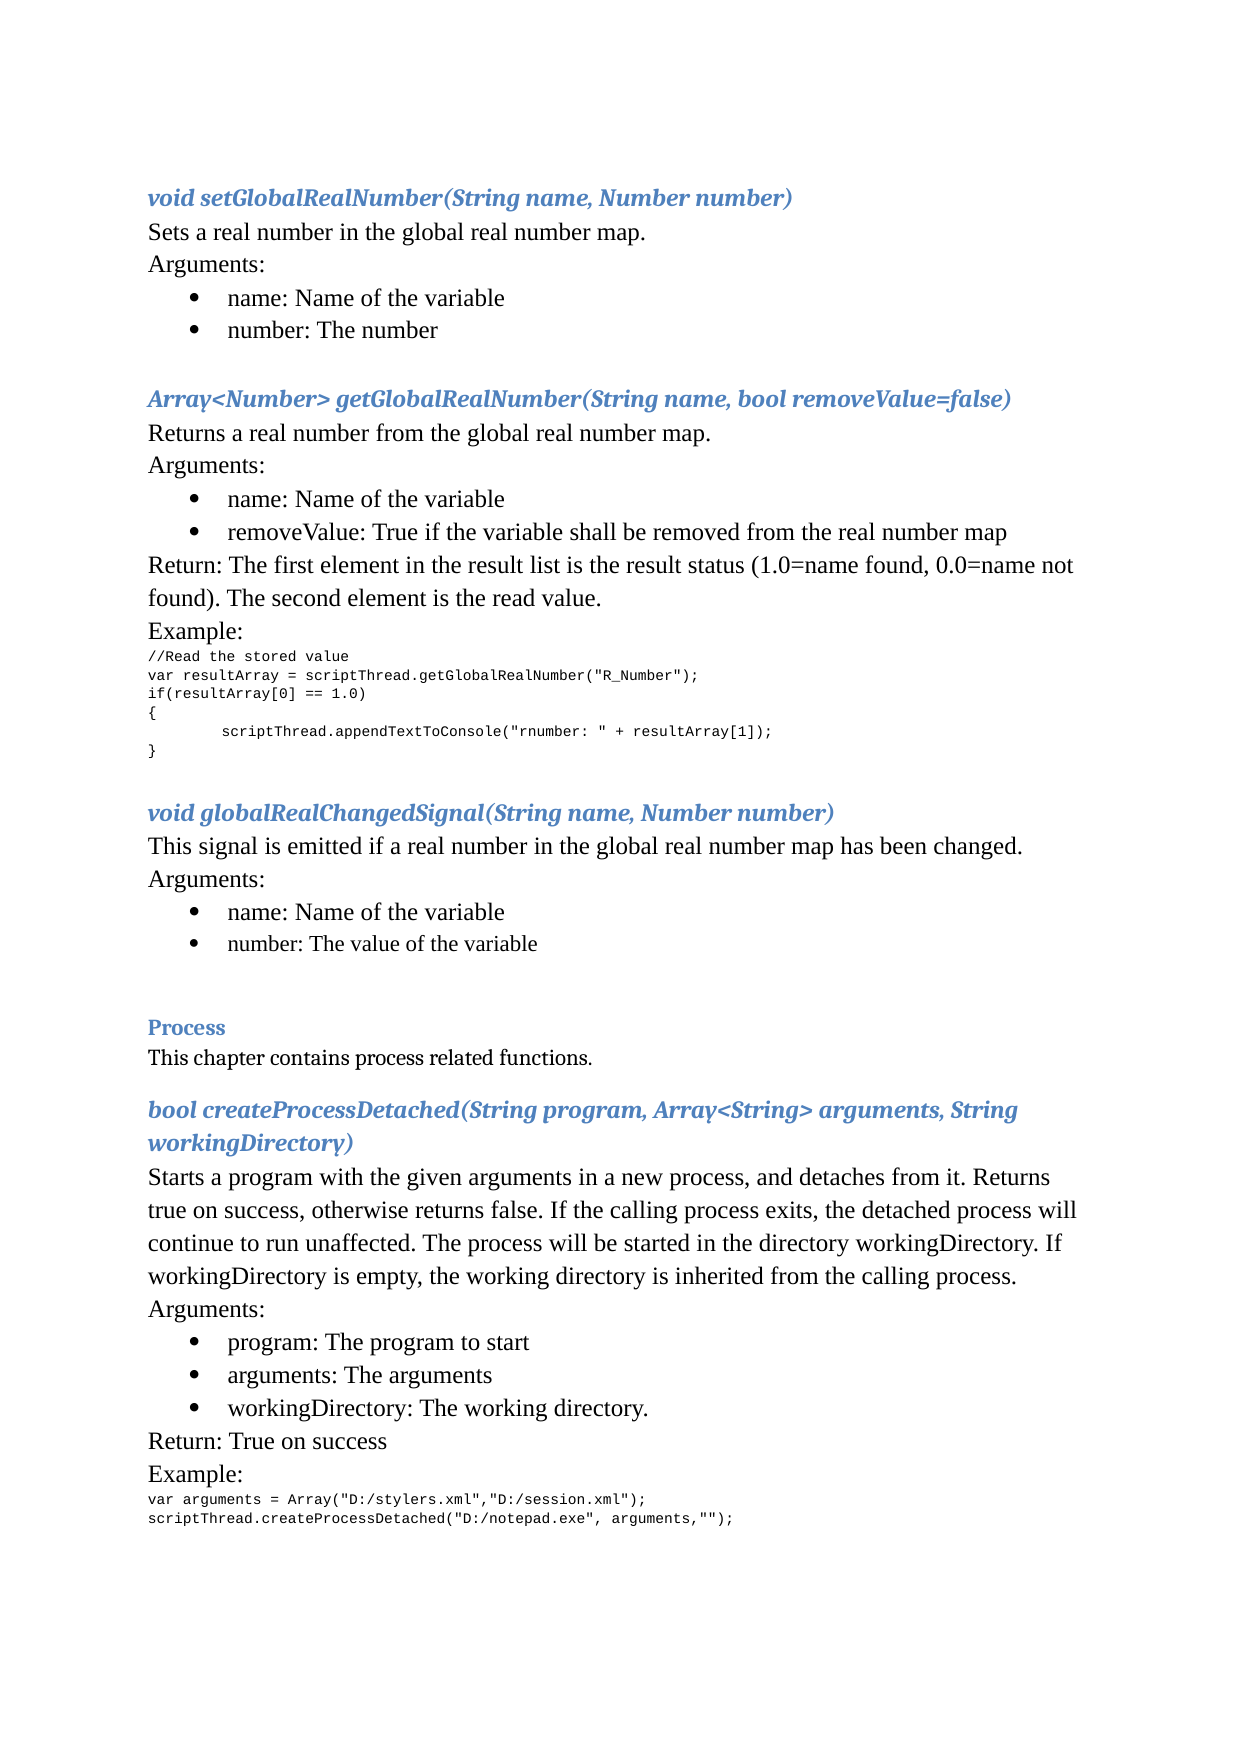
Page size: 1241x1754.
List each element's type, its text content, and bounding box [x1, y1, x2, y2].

list //Read the stored value [148, 649, 1093, 665]
text Example: [148, 1459, 1093, 1488]
subtitle void setGlobalRealNumber(String name, Number number) [148, 183, 1093, 212]
list program: The program to start [190, 1327, 1093, 1356]
text This signal is emitted if a real number in the global real number map has been changed. [148, 831, 1093, 860]
list workingDirectory: The working directory. [190, 1393, 1093, 1422]
list var resultArray = scriptThread.getGlobalRealNumber("R_Number"); [148, 668, 1093, 684]
list Return: The first element in the result list is the result status (1.0=name found, 0.0=name not found). The second element is the read value. [148, 550, 1093, 611]
subtitle Array<Number> getGlobalRealNumber(String name, bool removeValue=false) [148, 384, 1093, 413]
list name: Name of the variable [190, 484, 1093, 512]
text Arguments: [148, 1294, 1093, 1323]
text Starts a program with the given arguments in a new process, and detaches from it. Returns true on success, otherwise returns false. If the calling process exits, the detached process will continue to run unaffected. The process will be started in the directory workingDirectory. If workingDirectory is empty, the working directory is inherited from the calling process. [148, 1162, 1093, 1290]
list number: The value of the variable [190, 931, 1093, 957]
text Arguments: [148, 864, 1093, 893]
subtitle Process [148, 1014, 1093, 1041]
list scriptThread.appendTextToConsole("rnumber: " + resultArray[1]); [148, 724, 1093, 741]
list number: The number [190, 316, 1093, 344]
text This chapter contains process related functions. [148, 1045, 1093, 1071]
list removeValue: True if the variable shall be removed from the real number map [190, 517, 1093, 545]
subtitle void globalRealChangedSignal(String name, Number number) [148, 798, 1093, 827]
list if(resultArray[0] == 1.0) [148, 687, 1093, 703]
list } [148, 743, 1093, 760]
list { [148, 706, 1093, 722]
text Arguments: [148, 249, 1093, 278]
subtitle bool createProcessDetached(String program, Array<String> arguments, String workingDirectory) [148, 1096, 1093, 1158]
text Arguments: [148, 451, 1093, 479]
text Returns a real number from the global real number map. [148, 418, 1093, 446]
text var arguments = Array("D:/stylers.xml","D:/session.xml"); [148, 1492, 1093, 1509]
text Sets a real number in the global real number map. [148, 217, 1093, 245]
list arguments: The arguments [190, 1360, 1093, 1389]
list name: Name of the variable [190, 897, 1093, 926]
text scriptThread.createProcessDetached("D:/notepad.exe", arguments,""); [148, 1511, 1093, 1528]
list Example: [148, 616, 1093, 644]
list name: Name of the variable [190, 283, 1093, 311]
text Return: True on success [148, 1426, 1093, 1455]
